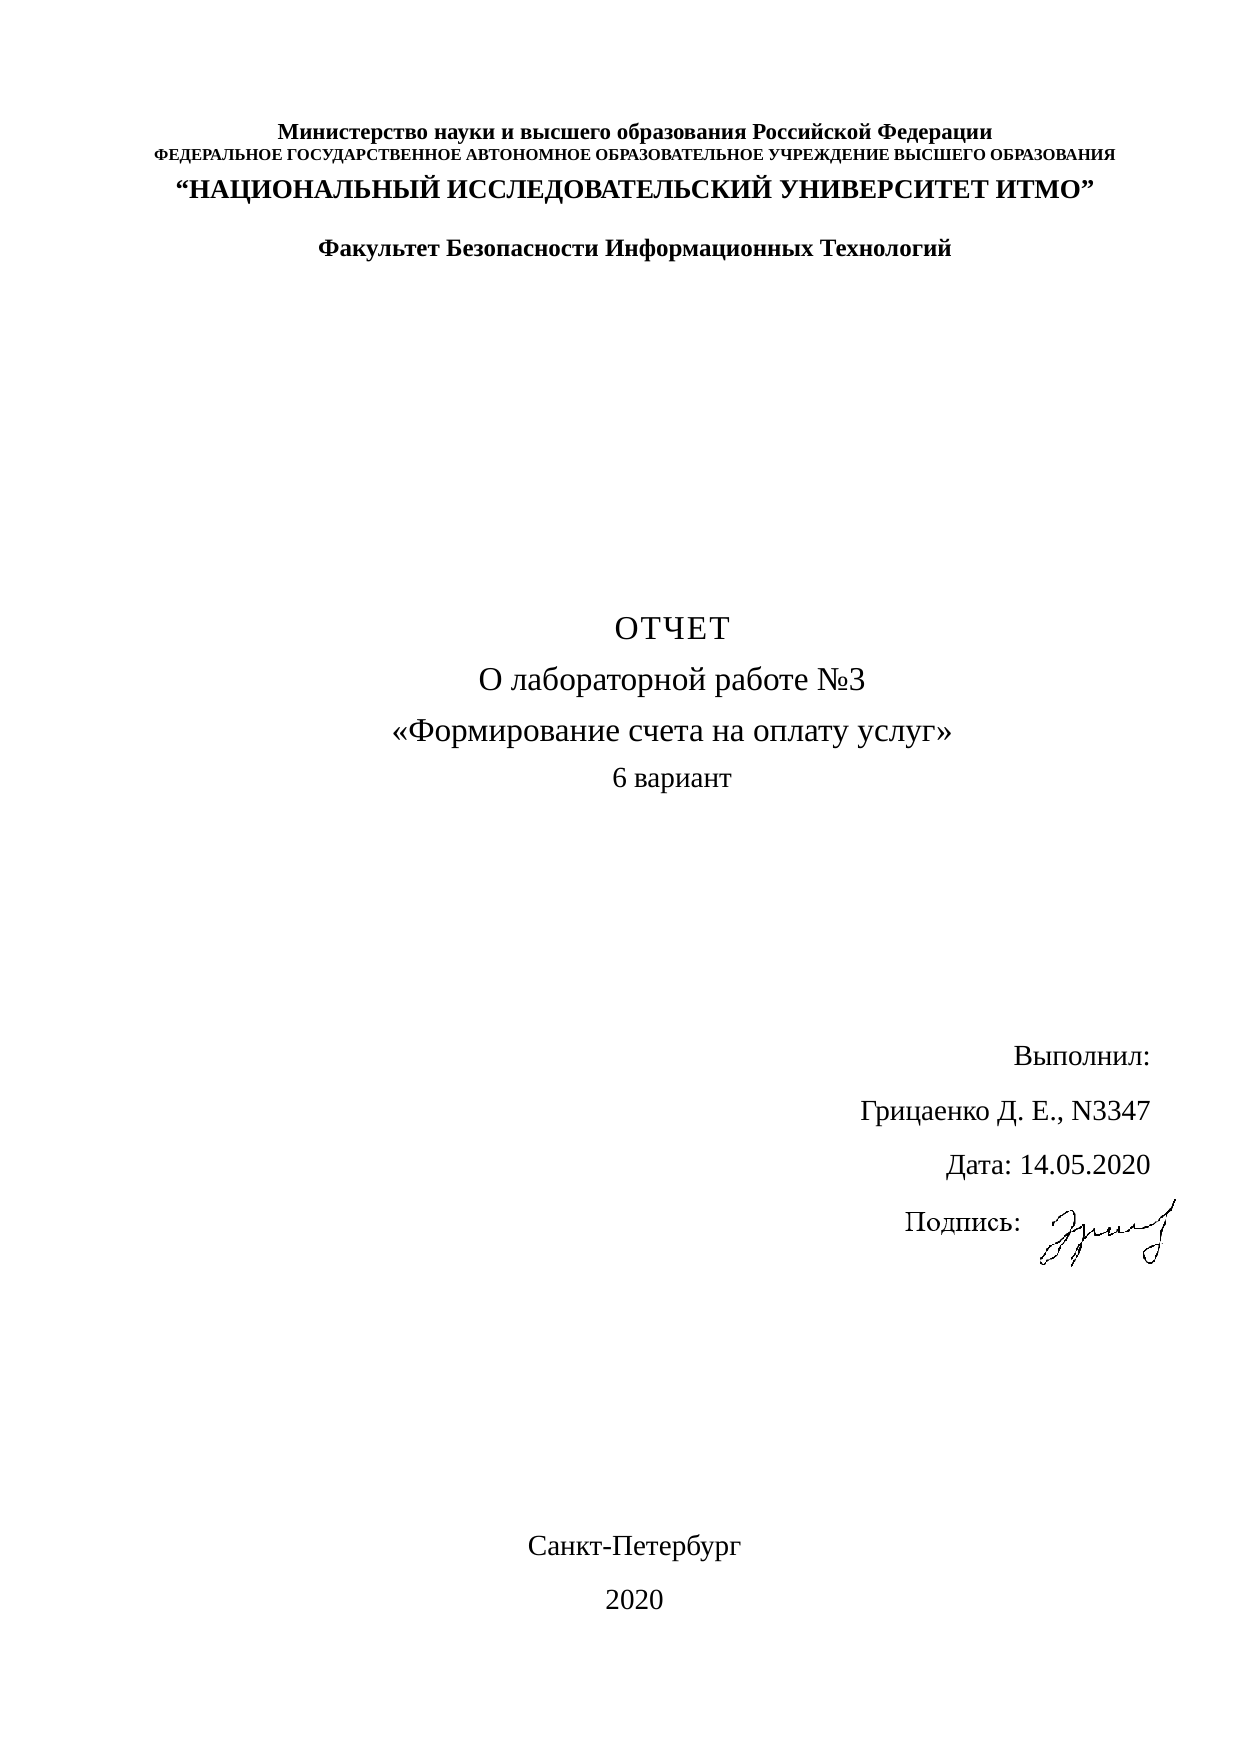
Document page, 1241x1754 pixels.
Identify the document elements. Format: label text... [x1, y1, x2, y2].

text Факультет Безопасности Информационных Технологий [118, 233, 1152, 262]
text О лабораторной работе №3 [118, 659, 1152, 697]
text 2020 [118, 1582, 1150, 1616]
text 6 вариант [118, 761, 1152, 794]
text Дата: 14.05.2020 [118, 1147, 1150, 1181]
text Выполнил: [118, 1038, 1150, 1072]
text «Формирование счета на оплату услуг» [118, 710, 1152, 748]
picture [868, 1184, 1240, 1297]
text Санкт-Петербург [118, 1528, 1150, 1561]
text “НАЦИОНАЛЬНЫЙ ИССЛЕДОВАТЕЛЬСКИЙ УНИВЕРСИТЕТ ИТМО” [118, 173, 1152, 204]
text Грицаенко Д. Е., N3347 [118, 1093, 1150, 1126]
text Подпись:_________ [118, 1202, 868, 1235]
text Министерство науки и высшего образования Российской Федерации [118, 118, 1152, 144]
text федеральное государственное автономное образовательное учреждение высшего образования [118, 144, 1152, 164]
text ОТЧЕТ [118, 608, 1152, 646]
